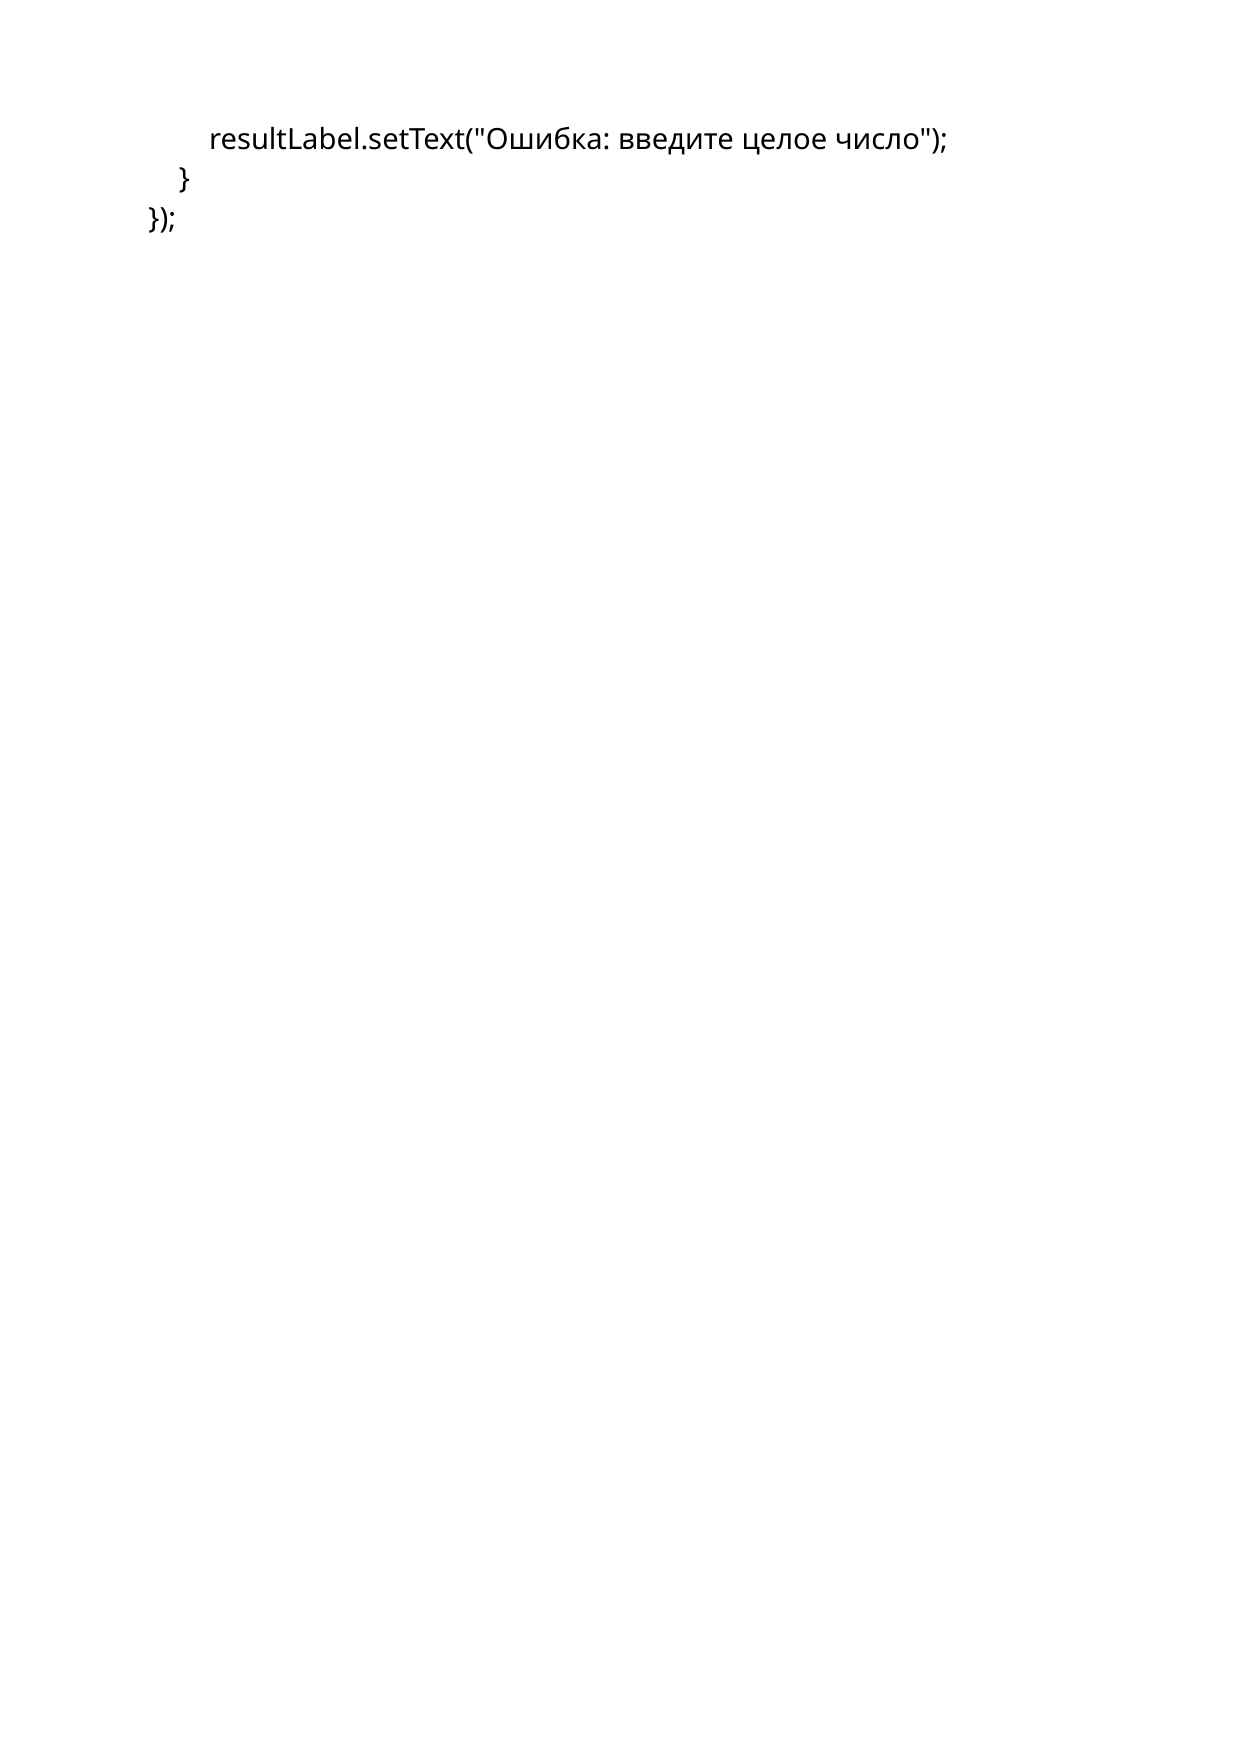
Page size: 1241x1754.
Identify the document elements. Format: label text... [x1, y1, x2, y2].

text resultLabel.setText("Ошибка: введите целое число"); } }); [118, 118, 1181, 237]
